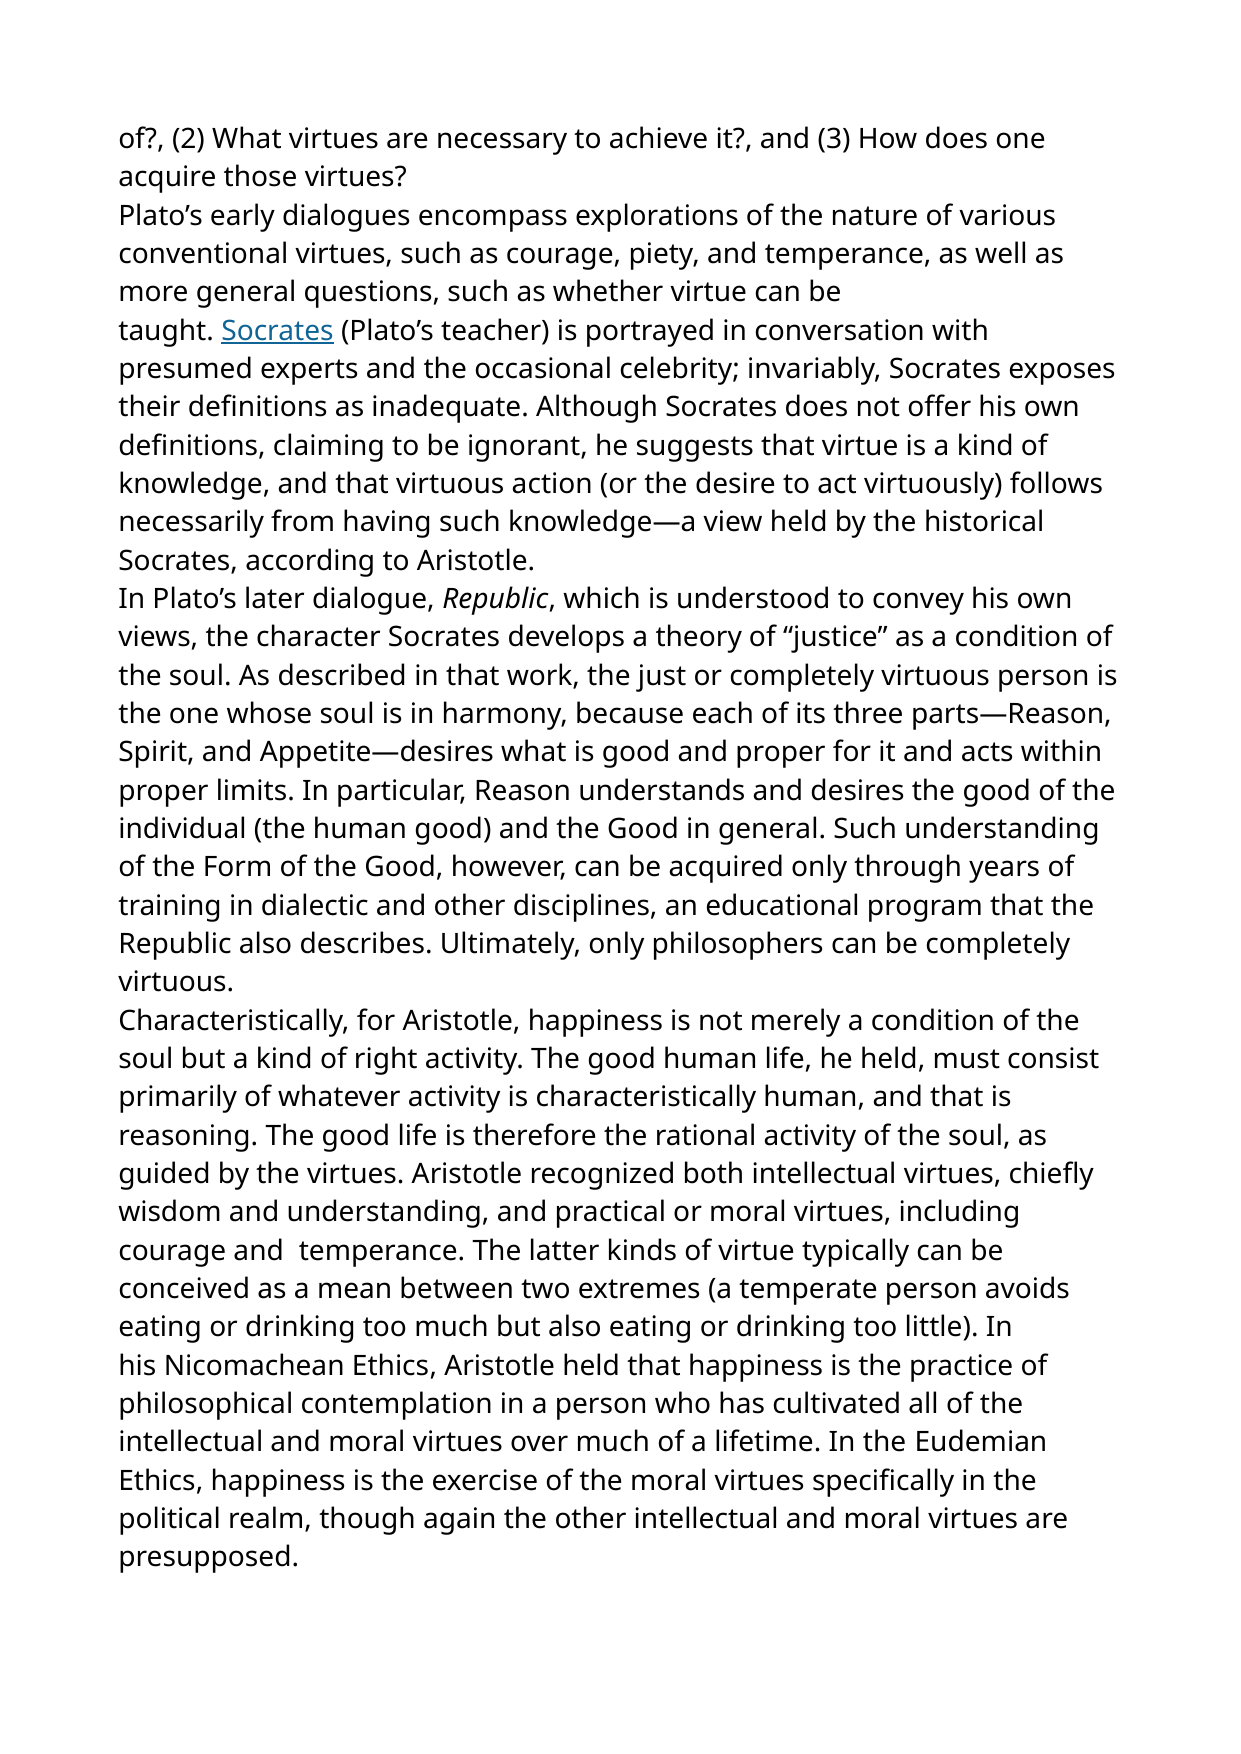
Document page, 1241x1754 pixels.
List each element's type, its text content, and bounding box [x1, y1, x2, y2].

text In Plato’s later dialogue, Republic, which is understood to convey his own views, the character Socrates develops a theory of “justice” as a condition of the soul. As described in that work, the just or completely virtuous person is the one whose soul is in harmony, because each of its three parts—Reason, Spirit, and Appetite—desires what is good and proper for it and acts within proper limits. In particular, Reason understands and desires the good of the individual (the human good) and the Good in general. Such understanding of the Form of the Good, however, can be acquired only through years of training in dialectic and other disciplines, an educational program that the Republic also describes. Ultimately, only philosophers can be completely virtuous. [118, 578, 1122, 1000]
text of?, (2) What virtues are necessary to achieve it?, and (3) How does one acquire those virtues? [118, 118, 1122, 195]
text Plato’s early dialogues encompass explorations of the nature of various conventional virtues, such as courage, piety, and temperance, as well as more general questions, such as whether virtue can be taught. Socrates (Plato’s teacher) is portrayed in conversation with presumed experts and the occasional celebrity; invariably, Socrates exposes their definitions as inadequate. Although Socrates does not offer his own definitions, claiming to be ignorant, he suggests that virtue is a kind of knowledge, and that virtuous action (or the desire to act virtuously) follows necessarily from having such knowledge—a view held by the historical Socrates, according to Aristotle. [118, 195, 1122, 578]
text Characteristically, for Aristotle, happiness is not merely a condition of the soul but a kind of right activity. The good human life, he held, must consist primarily of whatever activity is characteristically human, and that is reasoning. The good life is therefore the rational activity of the soul, as guided by the virtues. Aristotle recognized both intellectual virtues, chiefly wisdom and understanding, and practical or moral virtues, including courage and temperance. The latter kinds of virtue typically can be conceived as a mean between two extremes (a temperate person avoids eating or drinking too much but also eating or drinking too little). In his Nicomachean Ethics, Aristotle held that happiness is the practice of philosophical contemplation in a person who has cultivated all of the intellectual and moral virtues over much of a lifetime. In the Eudemian Ethics, happiness is the exercise of the moral virtues specifically in the political realm, though again the other intellectual and moral virtues are presupposed. [118, 1000, 1122, 1575]
